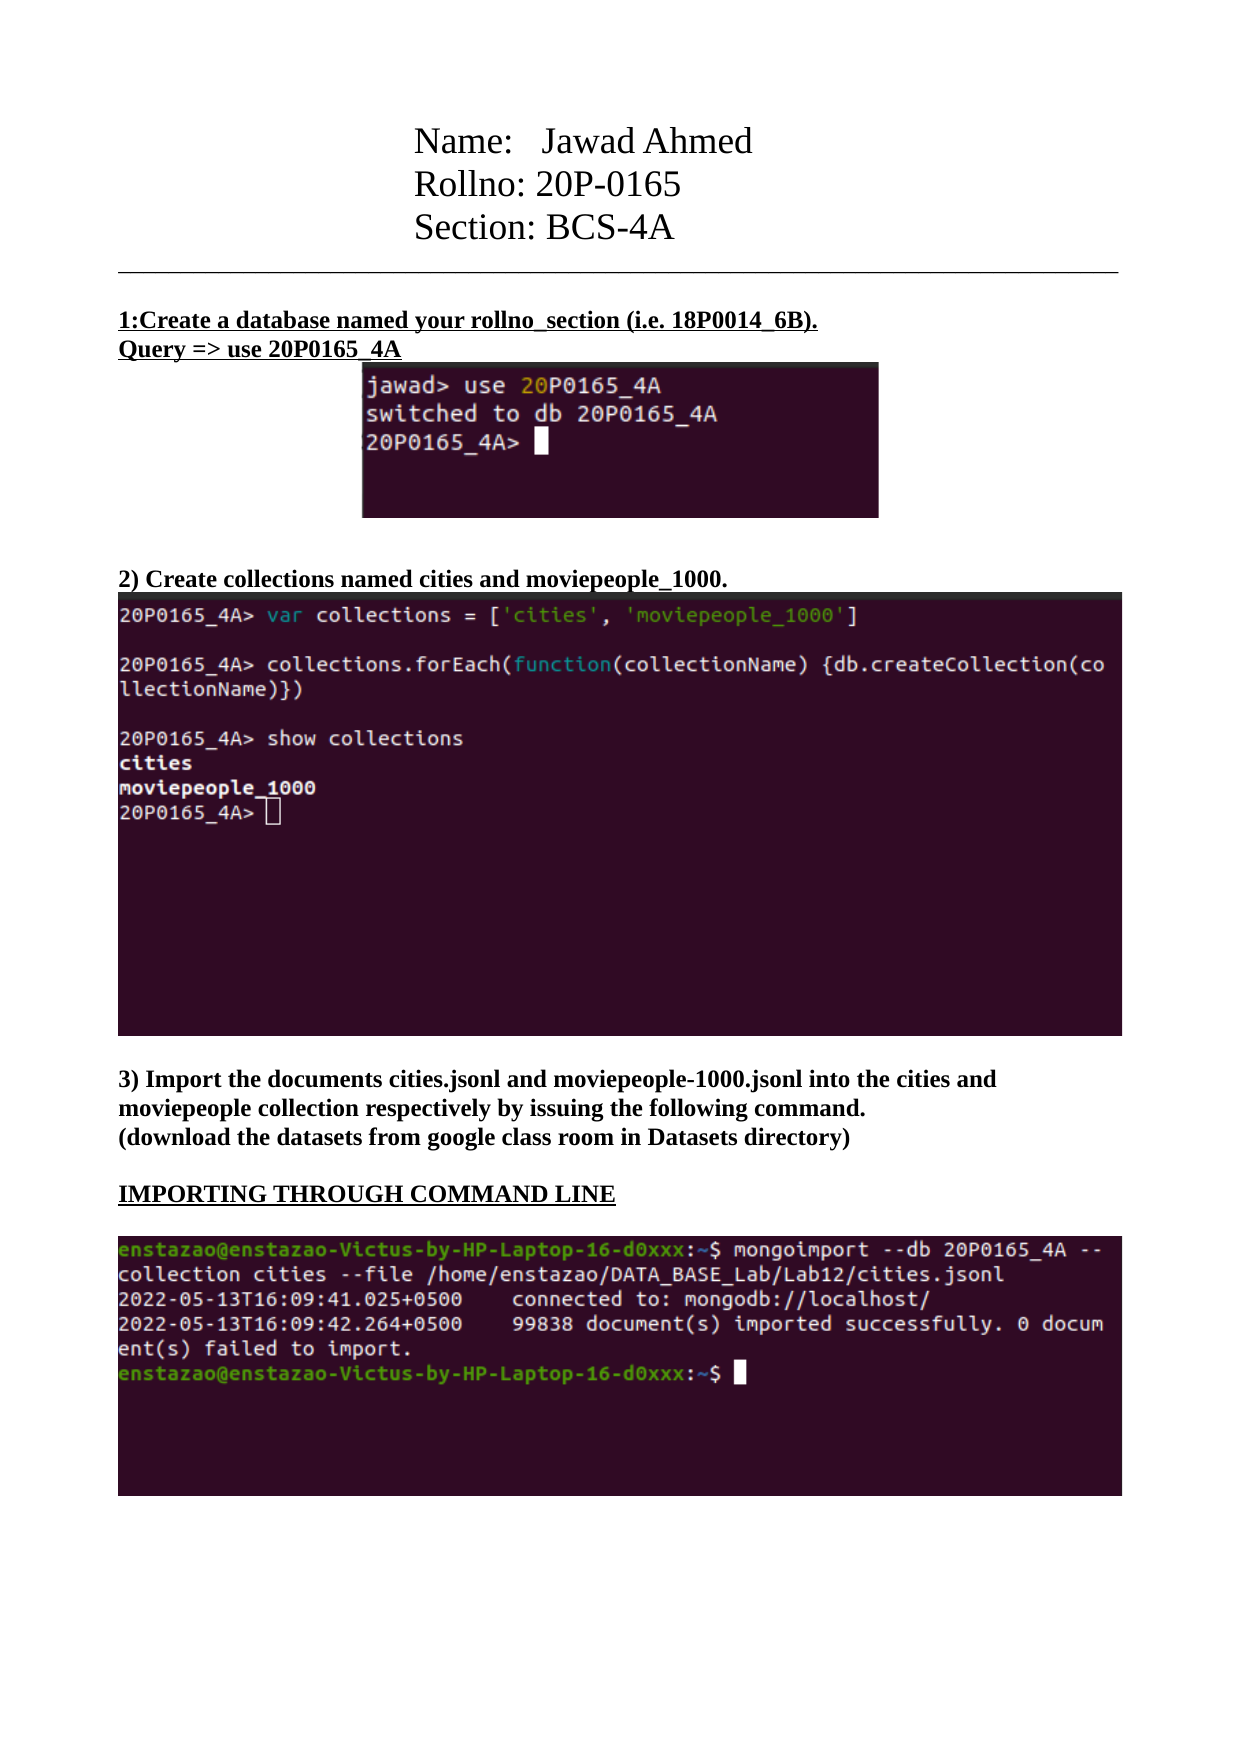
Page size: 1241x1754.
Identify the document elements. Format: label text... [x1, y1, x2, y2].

text Query => use 20P0165_4A [118, 334, 1122, 362]
text 2) Create collections named cities and moviepeople_1000. [118, 564, 1122, 592]
picture [118, 592, 1123, 1036]
text Section: BCS-4A [118, 204, 1122, 247]
picture [361, 362, 879, 518]
text 1:Create a database named your rollno_section (i.e. 18P0014_6B). [118, 305, 1122, 334]
text Rollno: 20P-0165 [118, 161, 1122, 204]
text moviepeople collection respectively by issuing the following command. [118, 1093, 1122, 1122]
text IMPORTING THROUGH COMMAND LINE [118, 1179, 1122, 1208]
text ________________________________________________________________________________ [118, 247, 1122, 276]
picture [118, 1236, 1123, 1496]
text 3) Import the documents cities.jsonl and moviepeople-1000.jsonl into the cities and [118, 1064, 1122, 1093]
text Name: Jawad Ahmed [118, 118, 1122, 161]
text (download the datasets from google class room in Datasets directory) [118, 1122, 1122, 1151]
